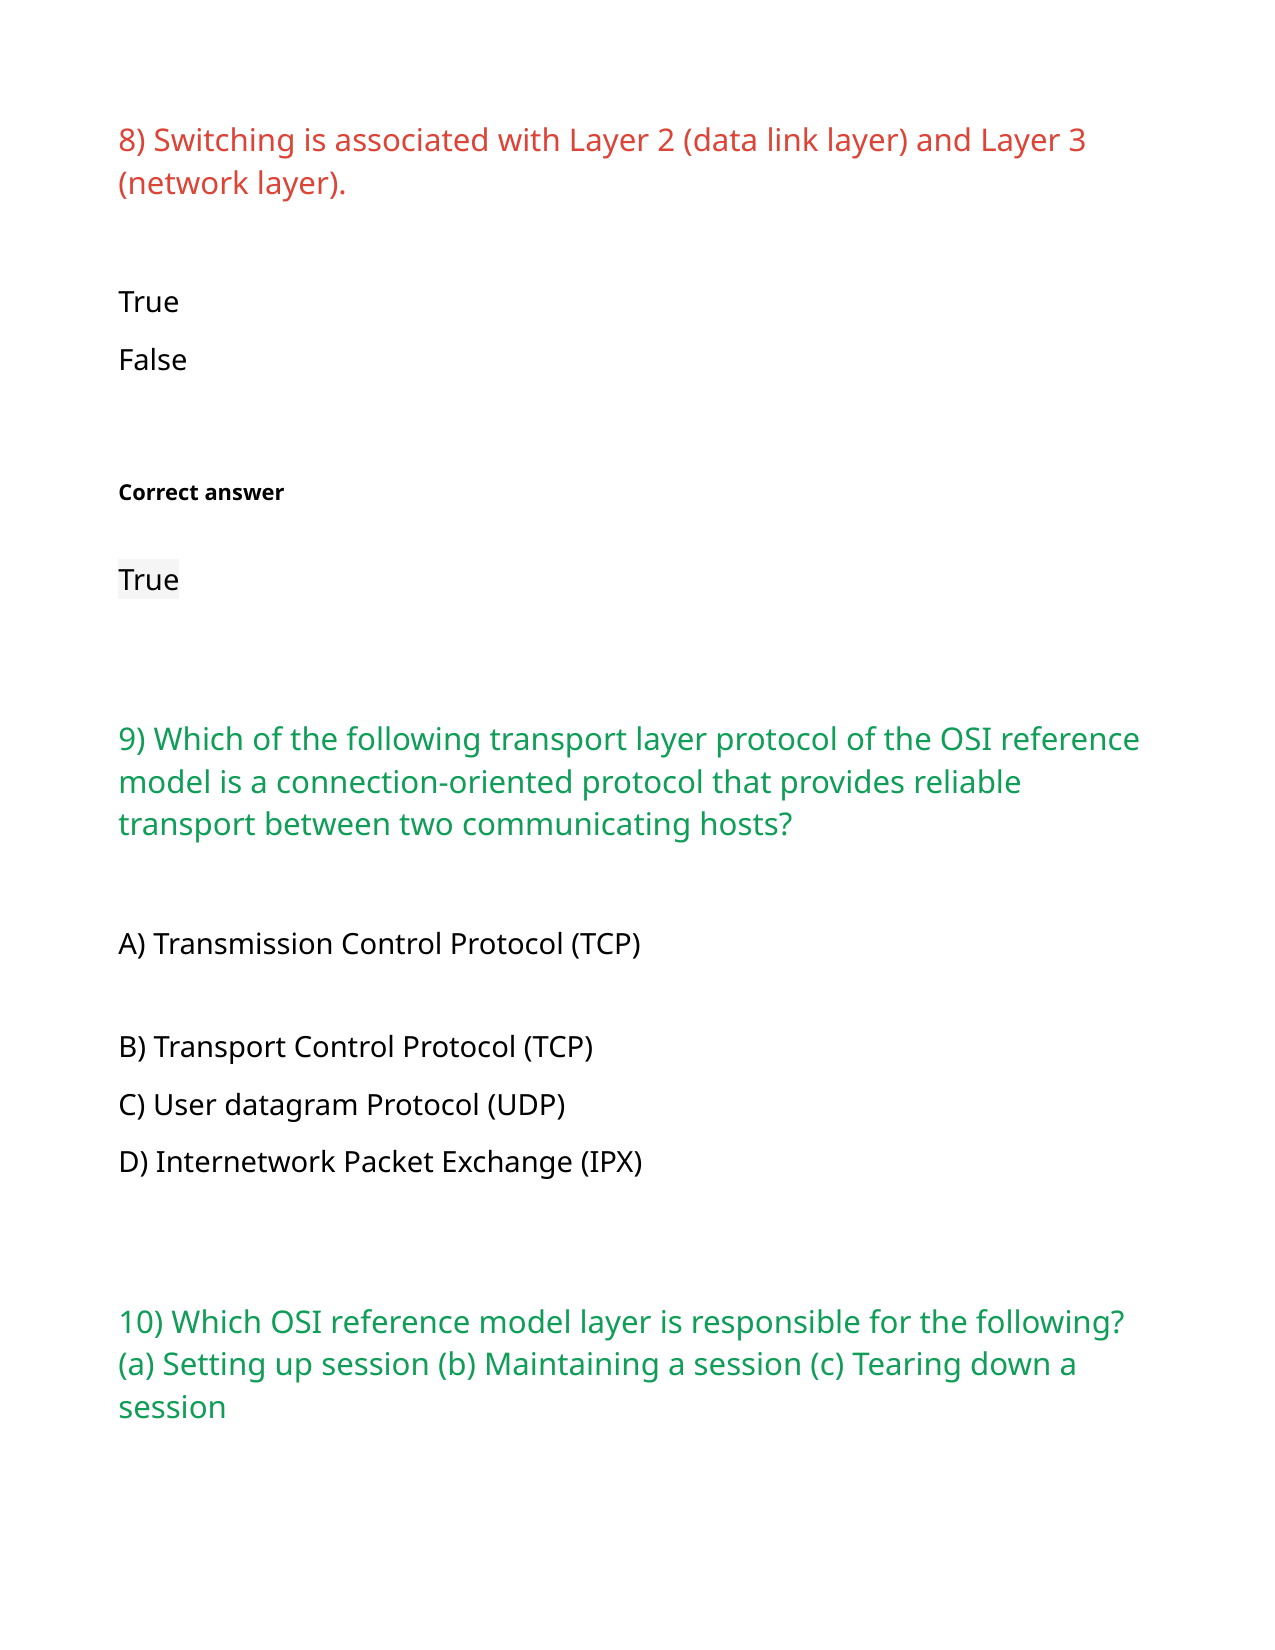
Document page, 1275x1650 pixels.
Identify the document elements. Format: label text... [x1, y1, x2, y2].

text 8) Switching is associated with Layer 2 (data link layer) and Layer 3 (network layer). [118, 118, 1157, 203]
text C) User datagram Protocol (UDP) [118, 1084, 1157, 1124]
text 10) Which OSI reference model layer is responsible for the following? (a) Setting up session (b) Maintaining a session (c) Tearing down a session [118, 1299, 1157, 1427]
text [0, 1142, 31, 1173]
text B) Transport Control Protocol (TCP) [118, 1027, 1157, 1066]
text [0, 339, 31, 370]
text False [118, 339, 1157, 378]
text [0, 1084, 31, 1115]
text 9) Which of the following transport layer protocol of the OSI reference model is a connection-oriented protocol that provides reliable transport between two communicating hosts? [118, 717, 1157, 845]
text [0, 923, 31, 954]
text [0, 559, 31, 590]
text Correct answer [118, 477, 1157, 507]
text [0, 1027, 31, 1058]
text [0, 281, 31, 313]
text True [118, 559, 1157, 599]
text True [118, 281, 1157, 321]
text A) Transmission Control Protocol (TCP) [118, 923, 1157, 963]
text D) Internetwork Packet Exchange (IPX) [118, 1142, 1157, 1181]
